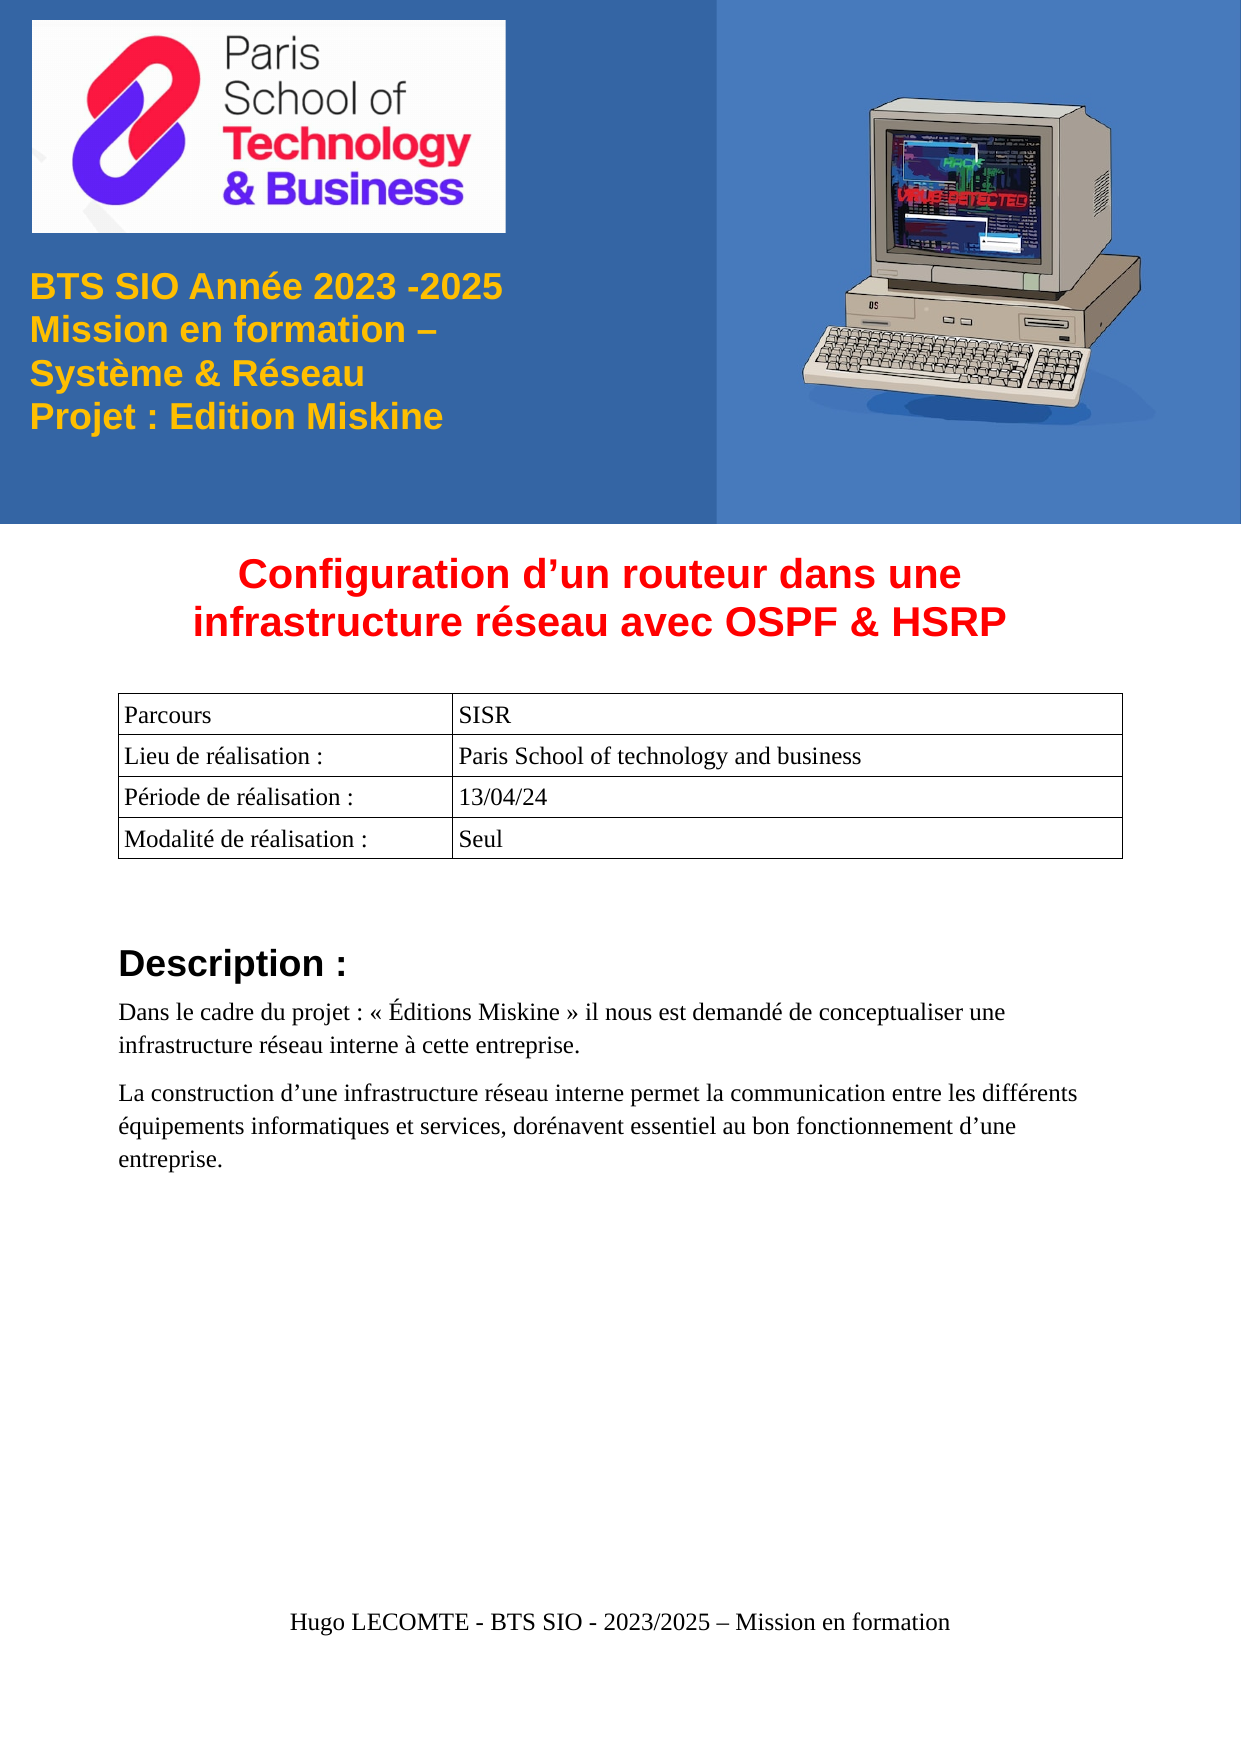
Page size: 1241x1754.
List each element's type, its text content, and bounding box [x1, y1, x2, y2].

picture [32, 20, 506, 233]
text La construction d’une infrastructure réseau interne permet la communication entre les différents équipements informatiques et services, dorénavent essentiel au bon fonctionnement d’une entreprise. [118, 1078, 1122, 1173]
text Projet : Edition Miskine [29, 394, 576, 437]
table_cell Période de réalisation : [119, 777, 452, 817]
text BTS SIO Année 2023 -2025 [29, 264, 576, 308]
picture [716, 0, 1241, 524]
table_cell Lieu de réalisation : [119, 735, 452, 776]
text Dans le cadre du projet : « Éditions Miskine » il nous est demandé de conceptualiser une infrastructure réseau interne à cette entreprise. [118, 997, 1122, 1059]
text Mission en formation – Système & Réseau [29, 308, 576, 394]
table_cell Seul [453, 818, 1122, 858]
table_header SISR [453, 694, 1122, 734]
subtitle Description : [118, 942, 1122, 985]
table_header Parcours [119, 694, 452, 734]
table_cell 13/04/24 [453, 777, 1122, 817]
table_cell Modalité de réalisation : [119, 818, 452, 858]
table_cell Paris School of technology and business [453, 735, 1122, 776]
